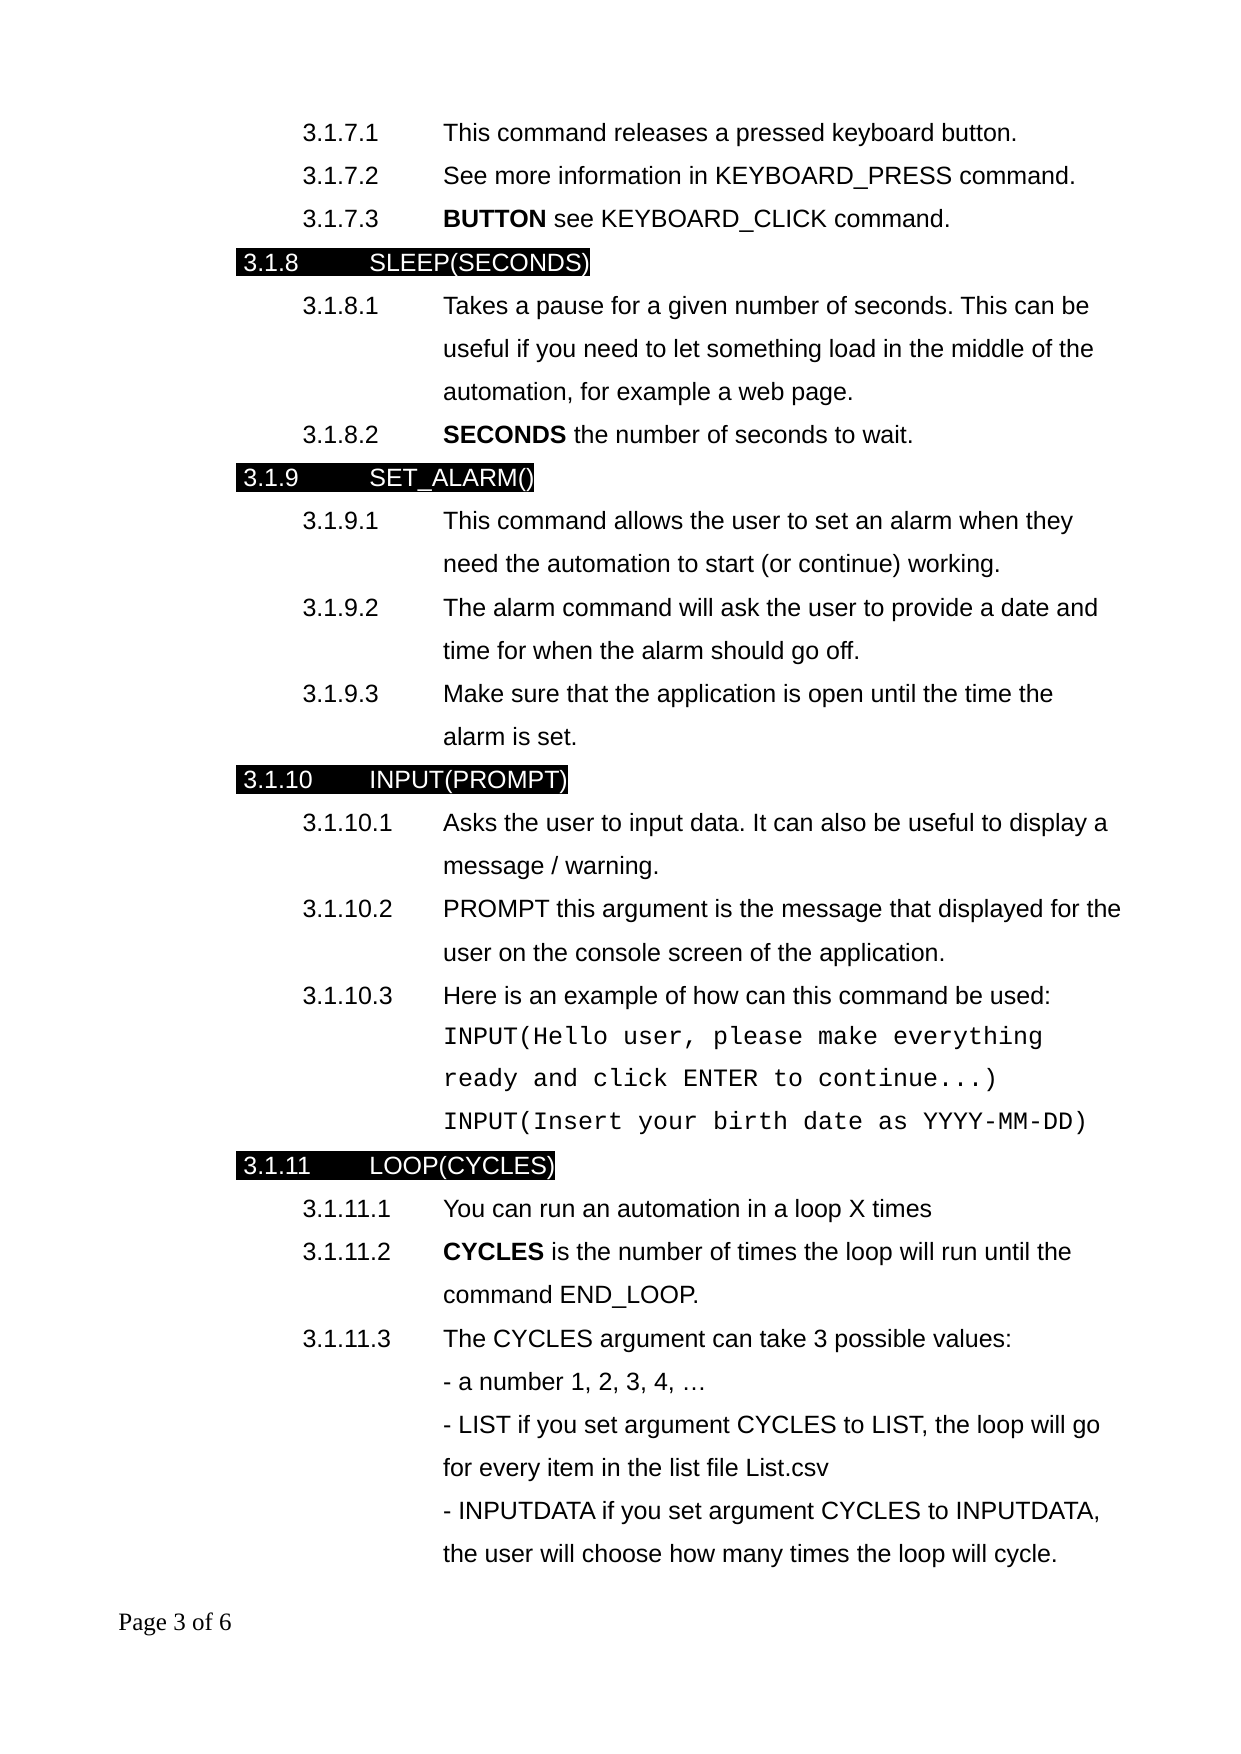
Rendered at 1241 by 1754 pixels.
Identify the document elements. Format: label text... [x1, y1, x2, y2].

list CYCLES is the number of times the loop will run until the command END_LOOP. [295, 1237, 1122, 1309]
list SLEEP(SECONDS) [236, 247, 1122, 276]
list Takes a pause for a given number of seconds. This can be useful if you need to let something load in the middle of the automation, for example a web page. [295, 291, 1122, 406]
list This command releases a pressed keyboard button. [295, 118, 1122, 147]
list PROMPT this argument is the message that displayed for the user on the console screen of the application. [295, 894, 1122, 966]
list SECONDS the number of seconds to wait. [295, 420, 1122, 449]
list Make sure that the application is open until the time the alarm is set. [295, 679, 1122, 751]
list LOOP(CYCLES) [236, 1151, 1122, 1180]
list Here is an example of how can this command be used: INPUT(Hello user, please make everything ready and click ENTER to continue...) INPUT(Insert your birth date as YYYY-MM-DD) [295, 981, 1122, 1137]
list You can run an automation in a loop X times [295, 1194, 1122, 1223]
list BUTTON see KEYBOARD_CLICK command. [295, 204, 1122, 233]
list INPUT(PROMPT) [236, 765, 1122, 794]
list SET_ALARM() [236, 463, 1122, 492]
list See more information in KEYBOARD_PRESS command. [295, 161, 1122, 190]
list The alarm command will ask the user to provide a date and time for when the alarm should go off. [295, 592, 1122, 664]
list This command allows the user to set an alarm when they need the automation to start (or continue) working. [295, 506, 1122, 578]
list The CYCLES argument can take 3 possible values: - a number 1, 2, 3, 4, … - LIST if you set argument CYCLES to LIST, the loop will go for every item in the list file List.csv - INPUTDATA if you set argument CYCLES to INPUTDATA, the user will choose how many times the loop will cycle. [295, 1323, 1122, 1568]
list Asks the user to input data. It can also be useful to display a message / warning. [295, 808, 1122, 880]
